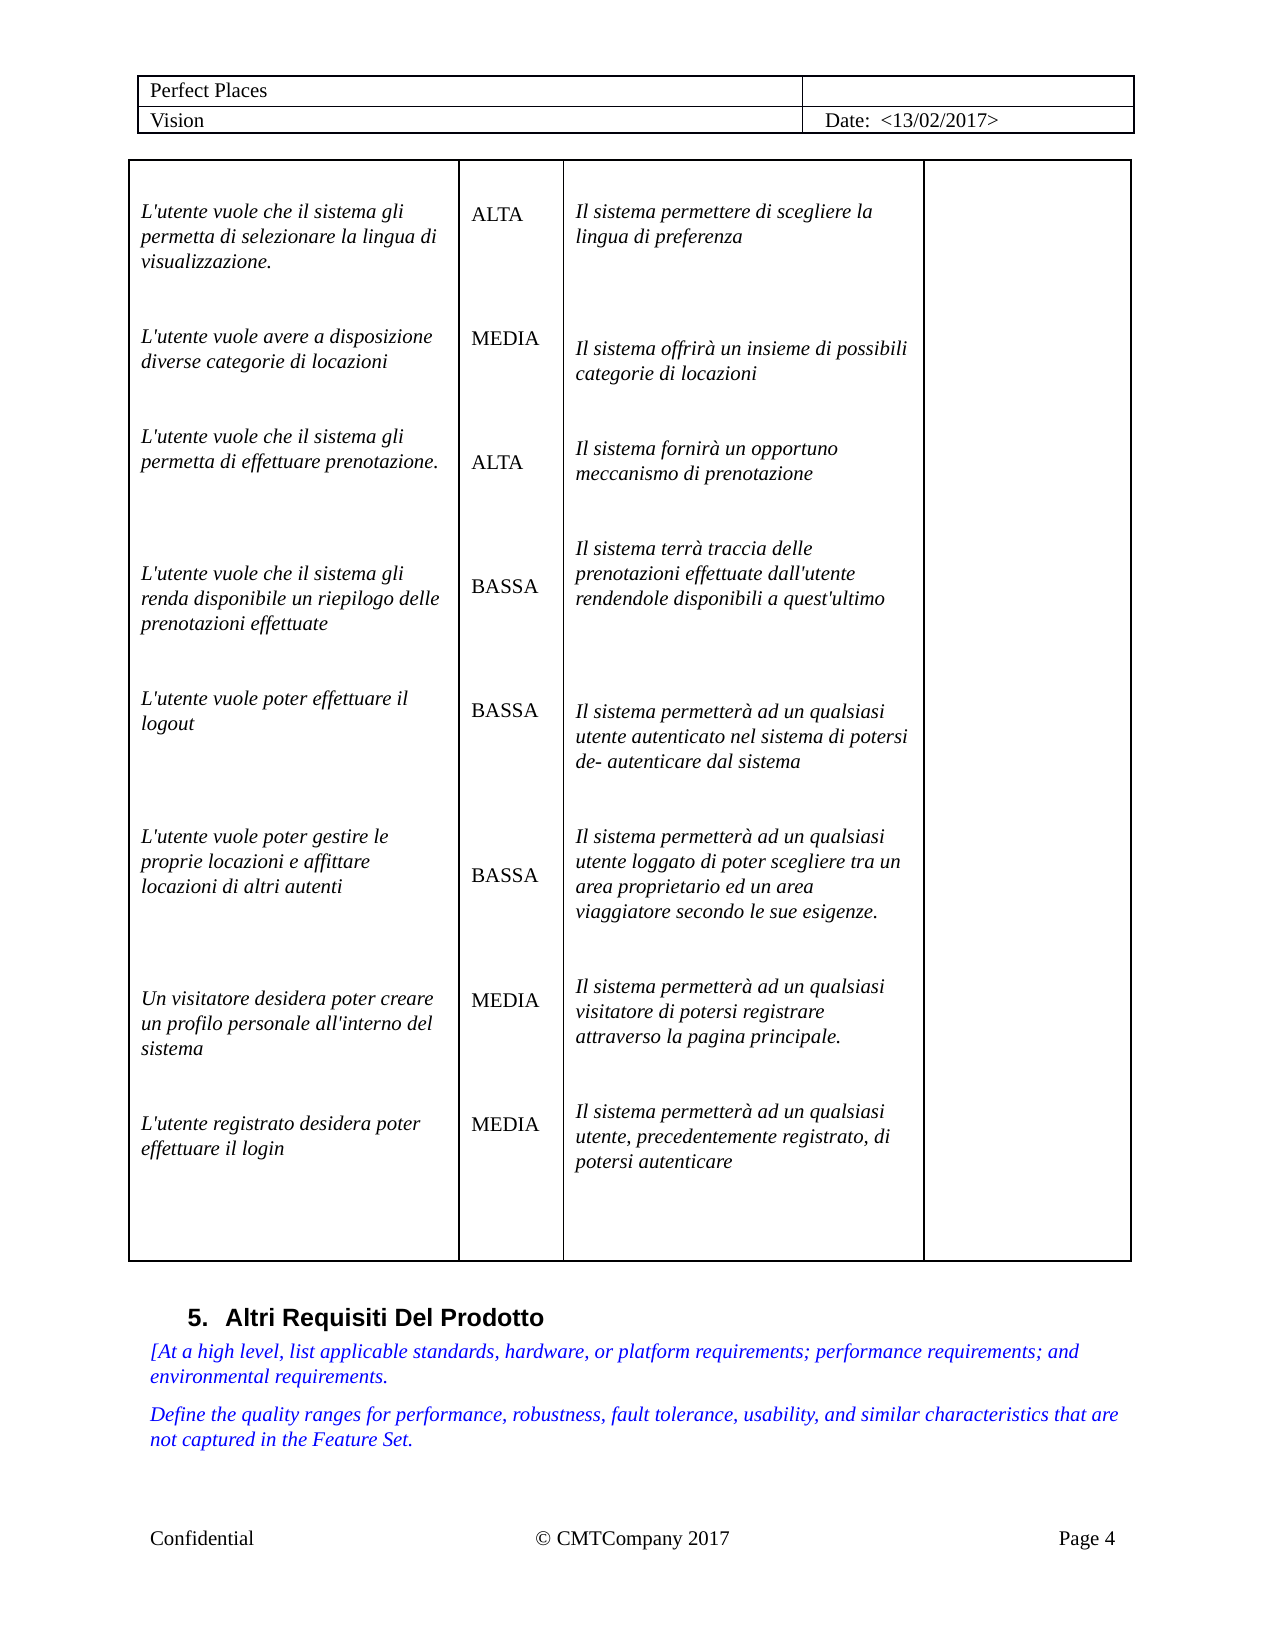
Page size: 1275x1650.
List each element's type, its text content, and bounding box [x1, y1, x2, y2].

table_cell L'utente vuole che il sistema gli permetta di selezionare la lingua di visualizzazione. L'utente vuole avere a disposizione diverse categorie di locazioni L'utente vuole che il sistema gli permetta di effettuare prenotazione. L'utente vuole che il sistema gli renda disponibile un riepilogo delle prenotazioni effettuate L'utente vuole poter effettuare il logout L'utente vuole poter gestire le proprie locazioni e affittare locazioni di altri autenti Un visitatore desidera poter creare un profilo personale all'interno del sistema L'utente registrato desidera poter effettuare il login [130, 161, 458, 1260]
table_cell ALTA MEDIA ALTA BASSA BASSA BASSA MEDIA MEDIA [460, 161, 563, 1260]
text Define the quality ranges for performance, robustness, fault tolerance, usability, and similar characteristics that are not captured in the Feature Set. [150, 1401, 1125, 1451]
table_cell [925, 161, 1130, 1260]
table_cell Il sistema permettere di scegliere la lingua di preferenza Il sistema offrirà un insieme di possibili categorie di locazioni Il sistema fornirà un opportuno meccanismo di prenotazione Il sistema terrà traccia delle prenotazioni effettuate dall'utente rendendole disponibili a quest'ultimo Il sistema permetterà ad un qualsiasi utente autenticato nel sistema di potersi de- autenticare dal sistema Il sistema permetterà ad un qualsiasi utente loggato di poter scegliere tra un area proprietario ed un area viaggiatore secondo le sue esigenze. Il sistema permetterà ad un qualsiasi visitatore di potersi registrare attraverso la pagina principale. Il sistema permetterà ad un qualsiasi utente, precedentemente registrato, di potersi autenticare [564, 161, 923, 1260]
text [At a high level, list applicable standards, hardware, or platform requirements; performance requirements; and environmental requirements. [150, 1338, 1125, 1388]
subtitle Altri Requisiti Del Prodotto [187, 1303, 1125, 1332]
